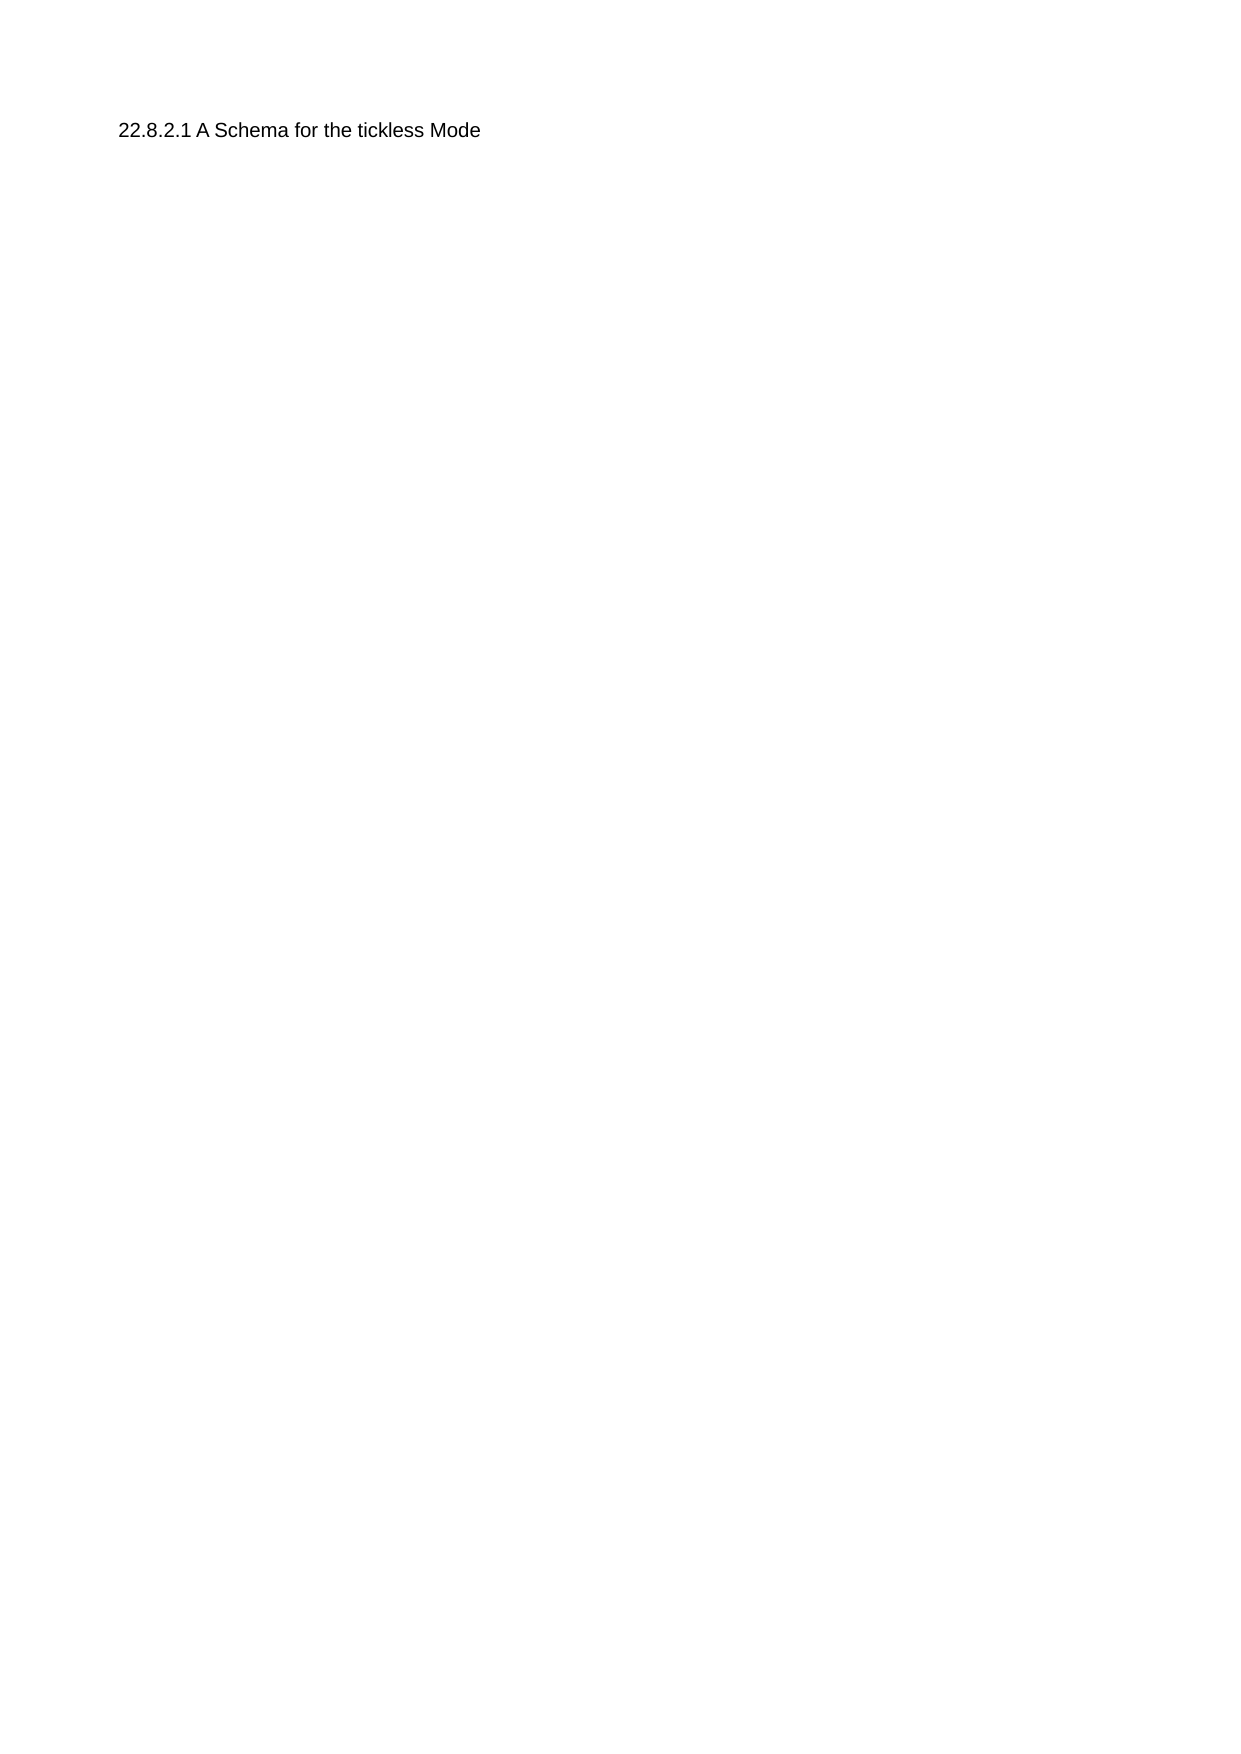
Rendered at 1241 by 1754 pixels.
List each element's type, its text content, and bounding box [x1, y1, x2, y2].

text 22.8.2.1 A Schema for the tickless Mode [118, 118, 1122, 141]
